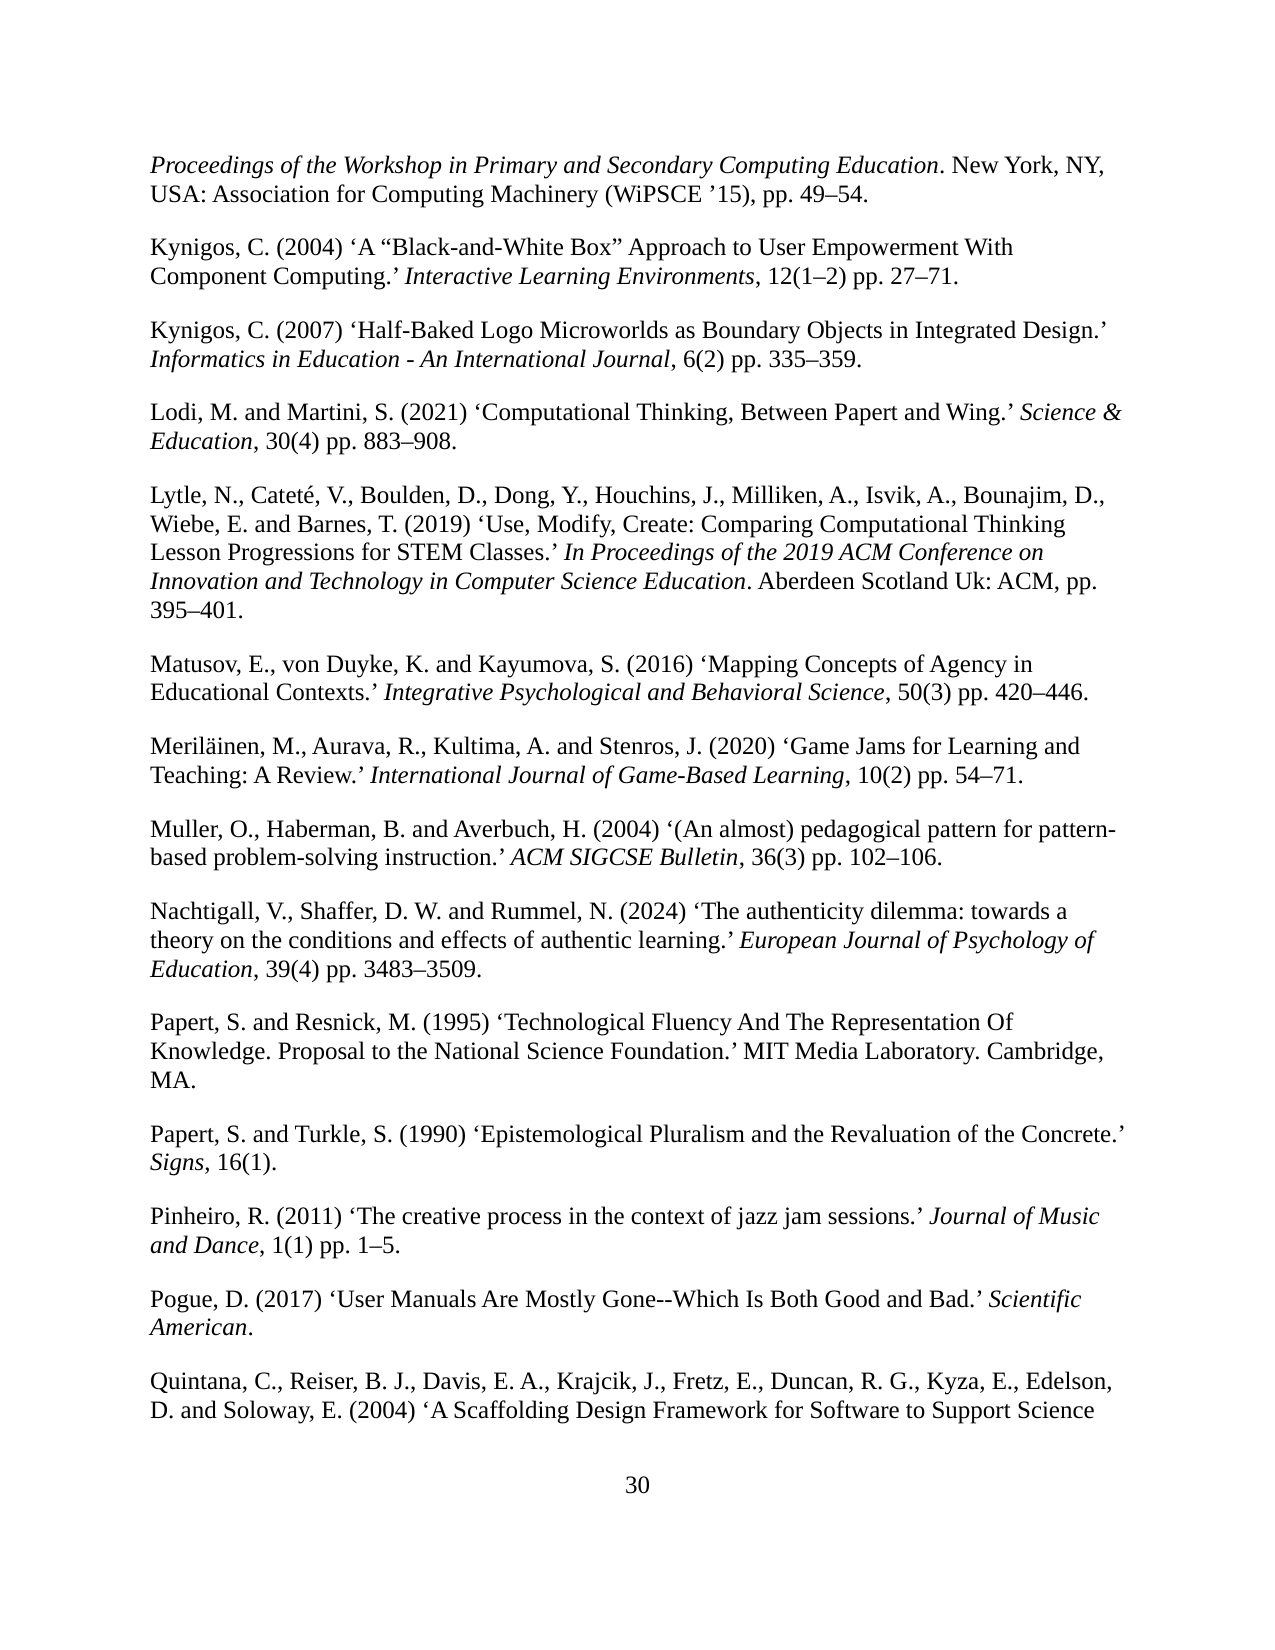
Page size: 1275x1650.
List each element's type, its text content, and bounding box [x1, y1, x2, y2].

text Papert, S. and Turkle, S. (1990) ‘Epistemological Pluralism and the Revaluation of the Concrete.’ Signs, 16(1). [150, 1119, 1125, 1176]
text Proceedings of the Workshop in Primary and Secondary Computing Education. New York, NY, USA: Association for Computing Machinery (WiPSCE ’15), pp. 49–54. [150, 150, 1125, 207]
text Meriläinen, M., Aurava, R., Kultima, A. and Stenros, J. (2020) ‘Game Jams for Learning and Teaching: A Review.’ International Journal of Game-Based Learning, 10(2) pp. 54–71. [150, 731, 1125, 789]
text Nachtigall, V., Shaffer, D. W. and Rummel, N. (2024) ‘The authenticity dilemma: towards a theory on the conditions and effects of authentic learning.’ European Journal of Psychology of Education, 39(4) pp. 3483–3509. [150, 896, 1125, 982]
text Pinheiro, R. (2011) ‘The creative process in the context of jazz jam sessions.’ Journal of Music and Dance, 1(1) pp. 1–5. [150, 1201, 1125, 1259]
text Lodi, M. and Martini, S. (2021) ‘Computational Thinking, Between Papert and Wing.’ Science & Education, 30(4) pp. 883–908. [150, 397, 1125, 455]
text Pogue, D. (2017) ‘User Manuals Are Mostly Gone--Which Is Both Good and Bad.’ Scientific American. [150, 1284, 1125, 1341]
text Kynigos, C. (2007) ‘Half-Baked Logo Microworlds as Boundary Objects in Integrated Design.’ Informatics in Education - An International Journal, 6(2) pp. 335–359. [150, 315, 1125, 372]
text Matusov, E., von Duyke, K. and Kayumova, S. (2016) ‘Mapping Concepts of Agency in Educational Contexts.’ Integrative Psychological and Behavioral Science, 50(3) pp. 420–446. [150, 649, 1125, 706]
text Quintana, C., Reiser, B. J., Davis, E. A., Krajcik, J., Fretz, E., Duncan, R. G., Kyza, E., Edelson, D. and Soloway, E. (2004) ‘A Scaffolding Design Framework for Software to Support Science [150, 1366, 1125, 1424]
text Papert, S. and Resnick, M. (1995) ‘Technological Fluency And The Representation Of Knowledge. Proposal to the National Science Foundation.’ MIT Media Laboratory. Cambridge, MA. [150, 1007, 1125, 1094]
text Muller, O., Haberman, B. and Averbuch, H. (2004) ‘(An almost) pedagogical pattern for pattern-based problem-solving instruction.’ ACM SIGCSE Bulletin, 36(3) pp. 102–106. [150, 814, 1125, 871]
text Kynigos, C. (2004) ‘A “Black-and-White Box” Approach to User Empowerment With Component Computing.’ Interactive Learning Environments, 12(1–2) pp. 27–71. [150, 232, 1125, 290]
text Lytle, N., Cateté, V., Boulden, D., Dong, Y., Houchins, J., Milliken, A., Isvik, A., Bounajim, D., Wiebe, E. and Barnes, T. (2019) ‘Use, Modify, Create: Comparing Computational Thinking Lesson Progressions for STEM Classes.’ In Proceedings of the 2019 ACM Conference on Innovation and Technology in Computer Science Education. Aberdeen Scotland Uk: ACM, pp. 395–401. [150, 480, 1125, 624]
